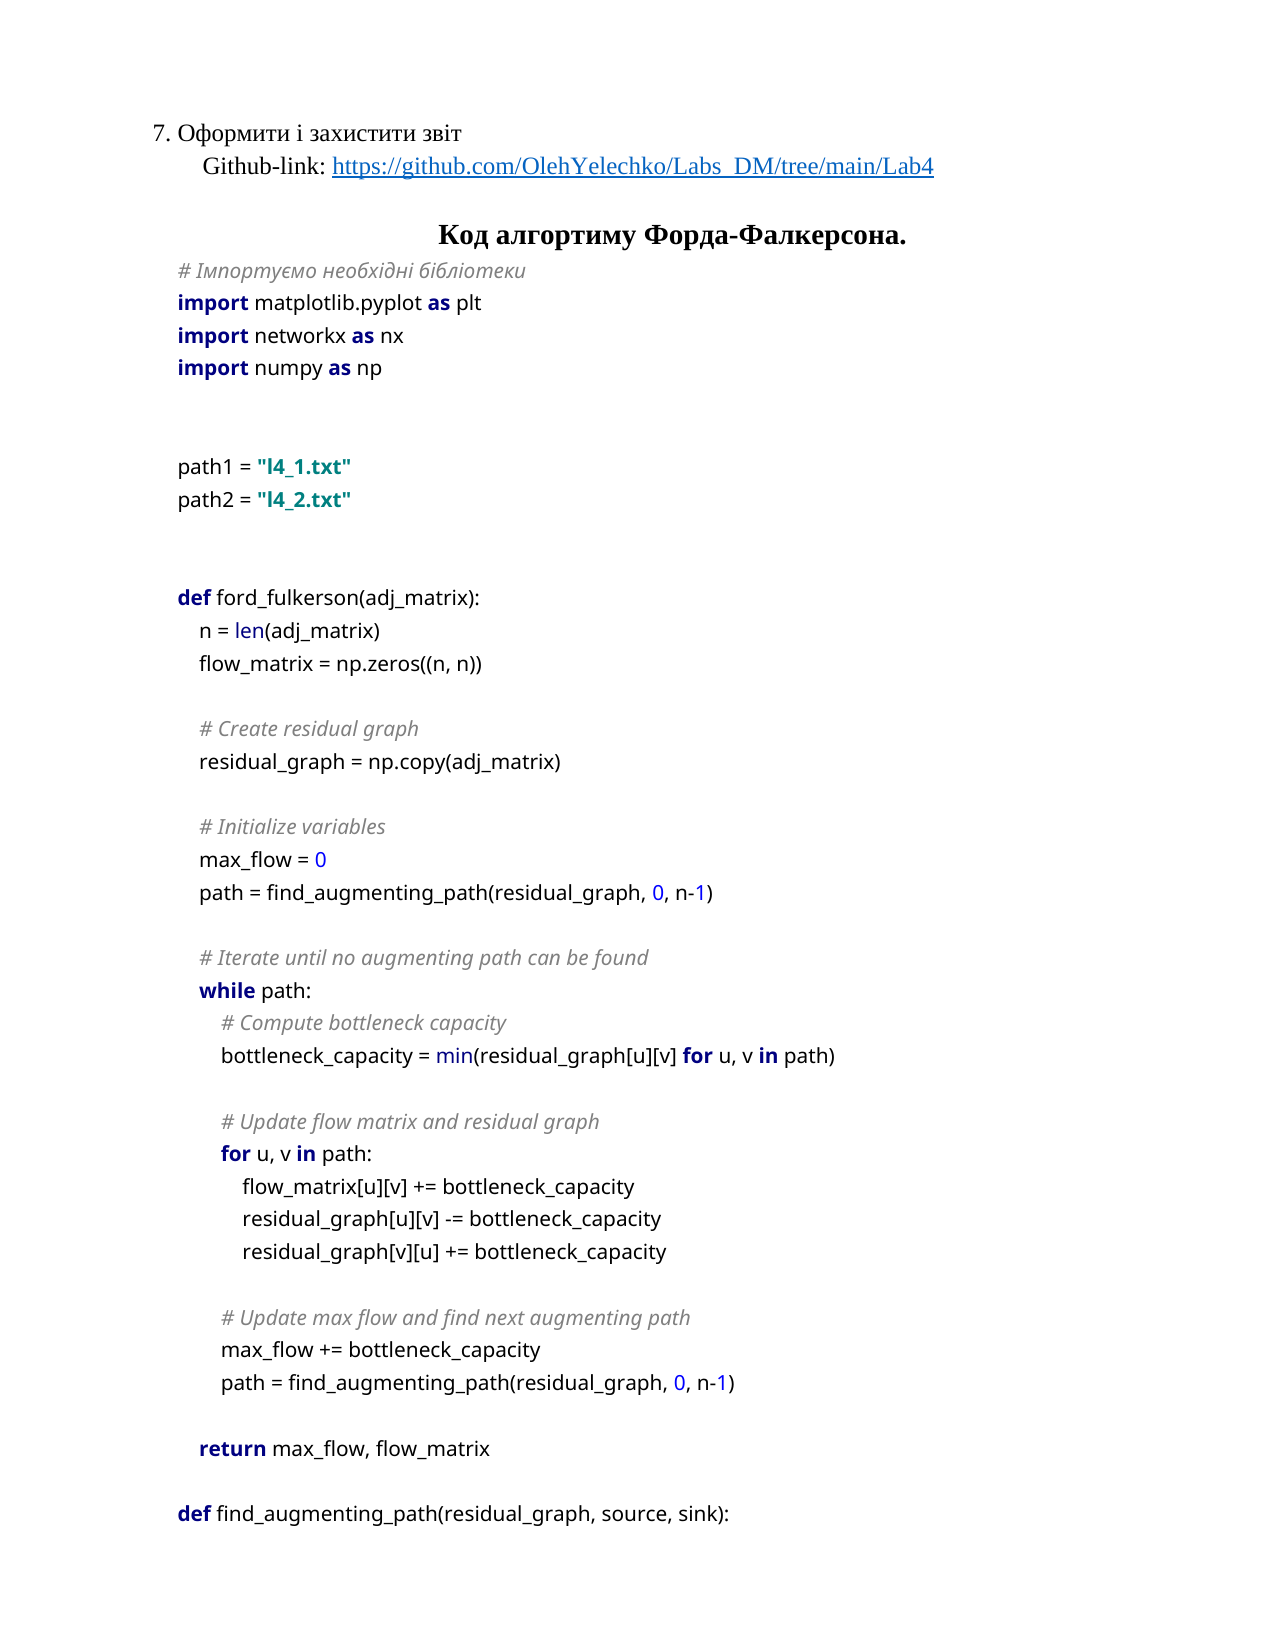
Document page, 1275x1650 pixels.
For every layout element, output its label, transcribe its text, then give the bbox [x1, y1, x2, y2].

text Github-link: https://github.com/OlehYelechko/Labs_DM/tree/main/Lab4 [202, 151, 1167, 180]
list Оформити і захистити звіт [152, 118, 1167, 147]
text Код алгортиму Форда-Фалкерсона. [177, 217, 1168, 251]
text # Імпортуємо необхідні бібліотеки import matplotlib.pyplot as plt import networkx as nx import numpy as np path1 = "l4_1.txt" path2 = "l4_2.txt" def ford_fulkerson(adj_matrix): n = len(adj_matrix) flow_matrix = np.zeros((n, n)) # Create residual graph residual_graph = np.copy(adj_matrix) # Initialize variables max_flow = 0 path = find_augmenting_path(residual_graph, 0, n-1) # Iterate until no augmenting path can be found while path: # Compute bottleneck capacity bottleneck_capacity = min(residual_graph[u][v] for u, v in path) # Update flow matrix and residual graph for u, v in path: flow_matrix[u][v] += bottleneck_capacity residual_graph[u][v] -= bottleneck_capacity residual_graph[v][u] += bottleneck_capacity # Update max flow and find next augmenting path max_flow += bottleneck_capacity path = find_augmenting_path(residual_graph, 0, n-1) return max_flow, flow_matrix def find_augmenting_path(residual_graph, source, sink): [177, 256, 1168, 1528]
